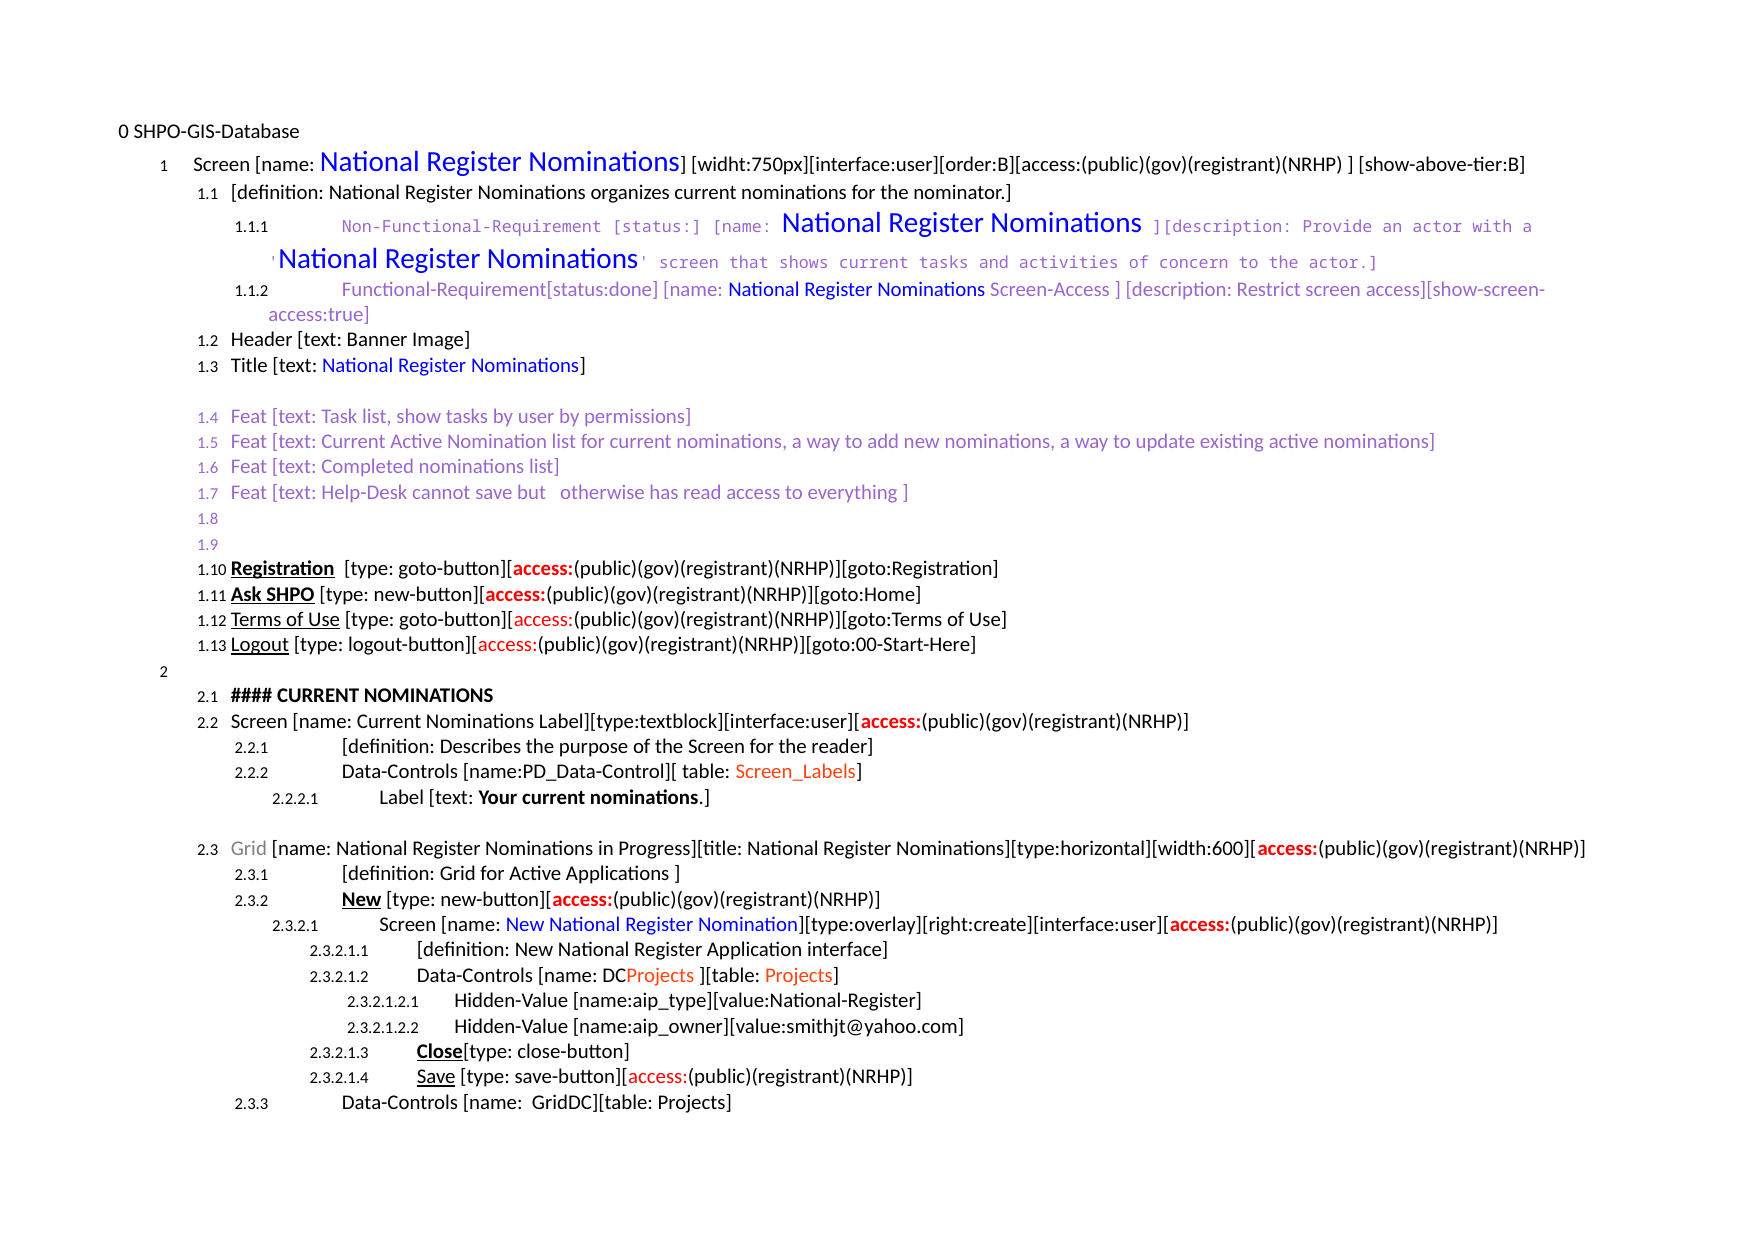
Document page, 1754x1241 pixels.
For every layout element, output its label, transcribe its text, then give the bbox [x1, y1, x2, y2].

list Hidden-Value [name:aip_owner][value:smithjt@yahoo.com] [343, 1013, 1636, 1038]
list Ask SHPO [type: new-button][access:(public)(gov)(registrant)(NRHP)][goto:Home] [193, 581, 1636, 606]
list Functional-Requirement[status:done] [name: National Register Nominations Screen-Access ] [description: Restrict screen access][show-screen-access:true] [231, 276, 1636, 327]
list Screen [name: National Register Nominations] [widht:750px][interface:user][order:B][access:(public)(gov)(registrant)(NRHP) ] [show-above-tier:B] [156, 143, 1636, 179]
list Feat [text: Help-Desk cannot save but otherwise has read access to everything ] [193, 479, 1636, 504]
list [definition: Describes the purpose of the Screen for the reader] [231, 733, 1636, 759]
list [definition: New National Register Application interface] [306, 937, 1636, 962]
list Registration [type: goto-button][access:(public)(gov)(registrant)(NRHP)][goto:Registration] [193, 555, 1636, 581]
list Screen [name: New National Register Nomination][type:overlay][right:create][interface:user][access:(public)(gov)(registrant)(NRHP)] [268, 911, 1636, 937]
list Feat [text: Task list, show tasks by user by permissions] [193, 403, 1636, 428]
list Data-Controls [name: GridDC][table: Projects] [231, 1089, 1636, 1114]
list New [type: new-button][access:(public)(gov)(registrant)(NRHP)] [231, 886, 1636, 911]
list Save [type: save-button][access:(public)(registrant)(NRHP)] [306, 1064, 1636, 1089]
list Terms of Use [type: goto-button][access:(public)(gov)(registrant)(NRHP)][goto:Terms of Use] [193, 606, 1636, 632]
list Data-Controls [name: DCProjects ][table: Projects] [306, 962, 1636, 987]
list Screen [name: Current Nominations Label][type:textblock][interface:user][access:(public)(gov)(registrant)(NRHP)] [193, 708, 1636, 733]
list [definition: National Register Nominations organizes current nominations for the nominator.] [193, 179, 1636, 204]
list Label [text: Your current nominations.] [268, 784, 1636, 809]
list Feat [text: Completed nominations list] [193, 454, 1636, 479]
list Grid [name: National Register Nominations in Progress][title: National Register Nominations][type:horizontal][width:600][access:(public)(gov)(registrant)(NRHP)] [193, 835, 1636, 860]
list #### CURRENT NOMINATIONS [193, 682, 1636, 708]
list Logout [type: logout-button][access:(public)(gov)(registrant)(NRHP)][goto:00-Start-Here] [193, 632, 1636, 657]
list Feat [text: Current Active Nomination list for current nominations, a way to add new nominations, a way to update existing active nominations] [193, 428, 1636, 454]
list Non-Functional-Requirement [status:] [name: National Register Nominations ][description: Provide an actor with a 'National Register Nominations' screen that shows current tasks and activities of concern to the actor.] [231, 204, 1636, 276]
list Hidden-Value [name:aip_type][value:National-Register] [343, 987, 1636, 1013]
list Title [text: National Register Nominations] [193, 352, 1636, 377]
text 0 SHPO-GIS-Database [118, 118, 1636, 143]
list Data-Controls [name:PD_Data-Control][ table: Screen_Labels] [231, 759, 1636, 784]
list Header [text: Banner Image] [193, 327, 1636, 352]
list [definition: Grid for Active Applications ] [231, 860, 1636, 886]
list Close[type: close-button] [306, 1038, 1636, 1064]
